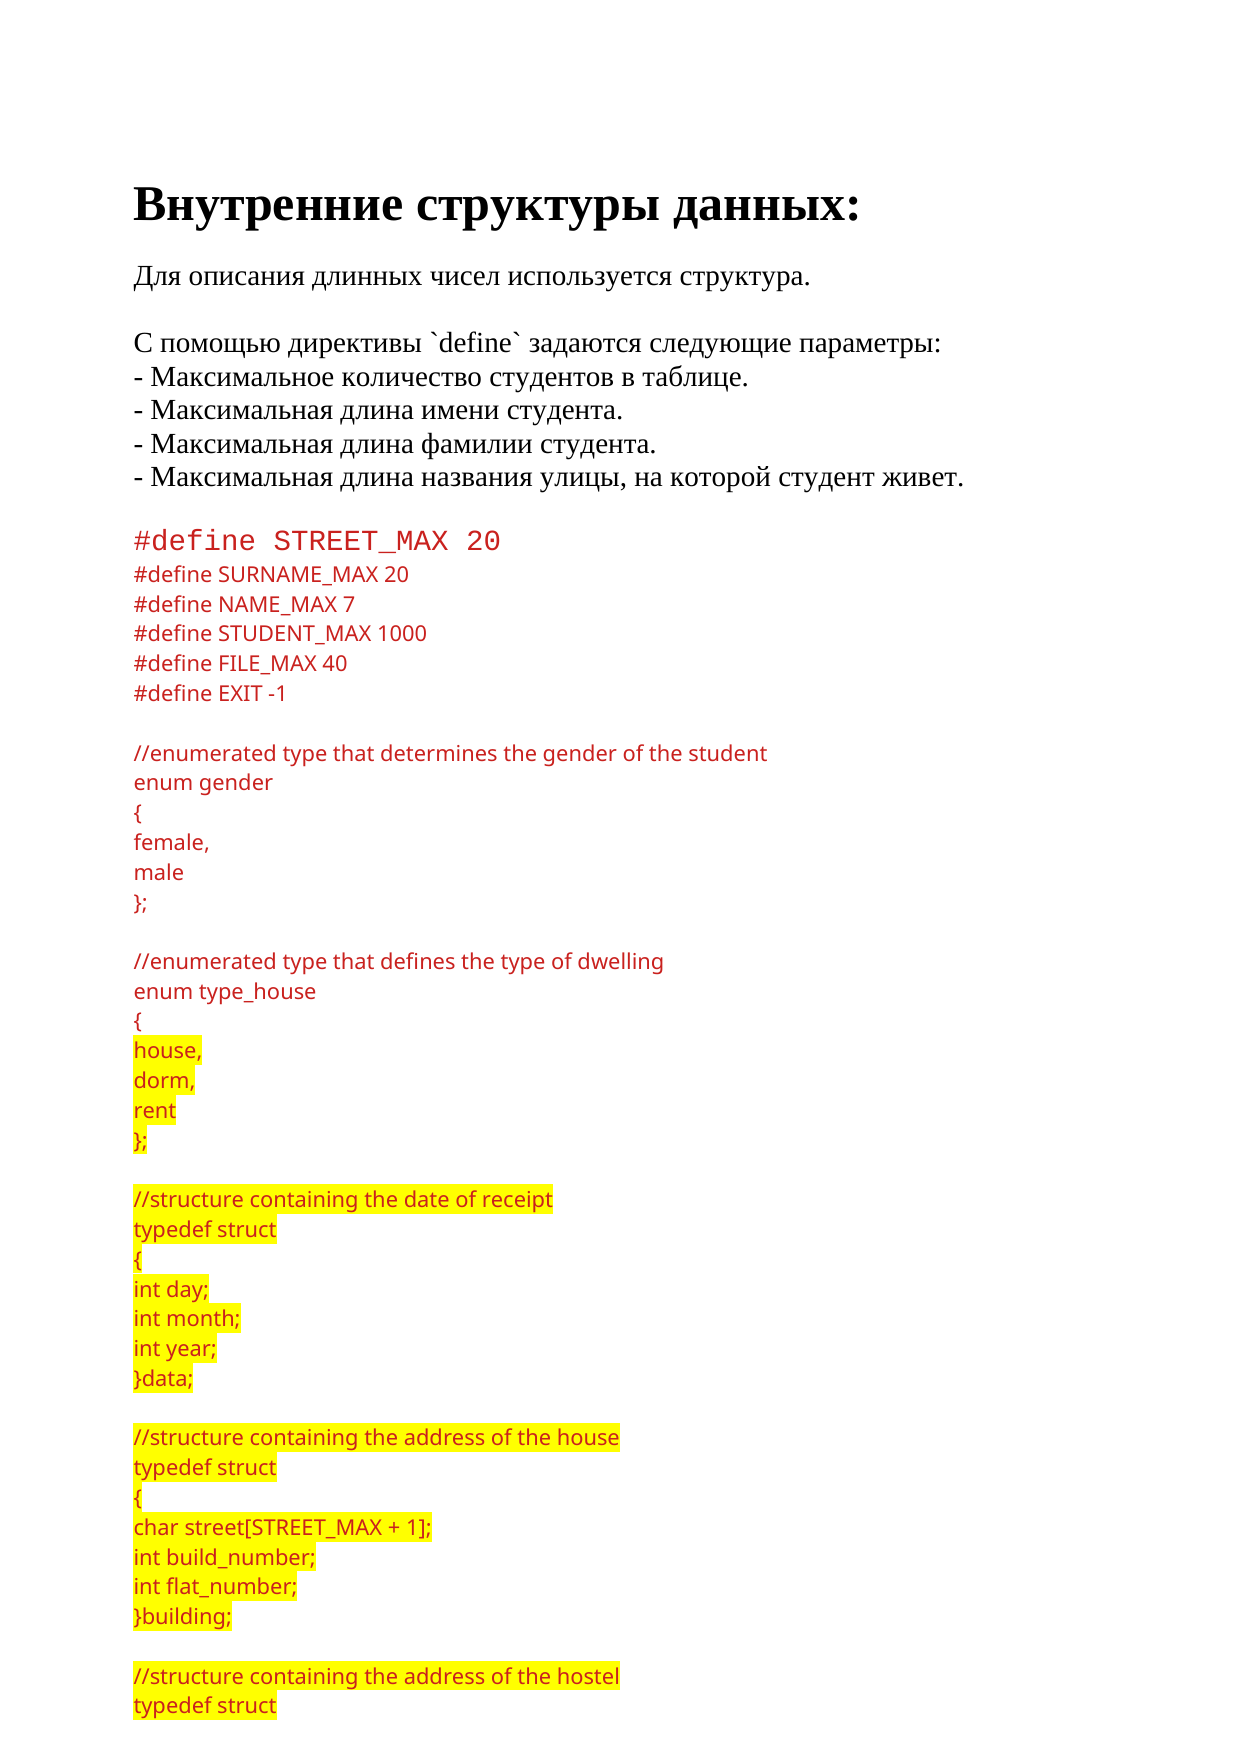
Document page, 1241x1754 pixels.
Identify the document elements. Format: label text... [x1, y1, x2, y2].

text //enumerated type that determines the gender of the student [133, 737, 1173, 767]
text int flat_number; [133, 1571, 1173, 1601]
text - Максимальная длина фамилии студента. [133, 426, 1173, 459]
text { [133, 1482, 1173, 1512]
text char street[STREET_MAX + 1]; [133, 1512, 1173, 1542]
text #define EXIT -1 [133, 678, 1173, 708]
text { [133, 797, 1173, 827]
text #define STUDENT_MAX 1000 [133, 618, 1173, 648]
title Внутренние структуры данных: [133, 174, 962, 232]
text Для описания длинных чисел используется структура. [133, 258, 1173, 292]
text #define FILE_MAX 40 [133, 648, 1173, 678]
text house, [133, 1035, 1173, 1065]
text //structure containing the date of receipt [133, 1184, 1173, 1214]
text //enumerated type that defines the type of dwelling [133, 946, 1173, 976]
text - Максимальная длина названия улицы, на которой студент живет. [133, 459, 1173, 493]
text - Максимальная длина имени студента. [133, 392, 1173, 426]
text rent [133, 1095, 1173, 1125]
text female, [133, 827, 1173, 857]
text int day; [133, 1273, 1173, 1303]
text { [133, 1006, 1173, 1035]
text }; [133, 886, 1173, 916]
text #define STREET_MAX 20 [133, 526, 1173, 559]
text typedef struct [133, 1452, 1173, 1482]
text int year; [133, 1333, 1173, 1363]
text enum type_house [133, 976, 1173, 1006]
text }; [133, 1125, 1173, 1154]
text //structure containing the address of the hostel [133, 1661, 1173, 1690]
text #define SURNAME_MAX 20 [133, 559, 1173, 589]
text #define NAME_MAX 7 [133, 589, 1173, 618]
text int build_number; [133, 1542, 1173, 1571]
text //structure containing the address of the house [133, 1422, 1173, 1452]
text typedef struct [133, 1214, 1173, 1244]
text enum gender [133, 767, 1173, 797]
text int month; [133, 1303, 1173, 1333]
text }building; [133, 1601, 1173, 1631]
text { [133, 1244, 1173, 1273]
text male [133, 857, 1173, 886]
text dorm, [133, 1065, 1173, 1095]
text typedef struct [133, 1690, 1173, 1720]
text - Максимальное количество студентов в таблице. [133, 359, 1173, 392]
text }data; [133, 1363, 1173, 1393]
text С помощью директивы `define` задаются следующие параметры: [133, 325, 1173, 359]
